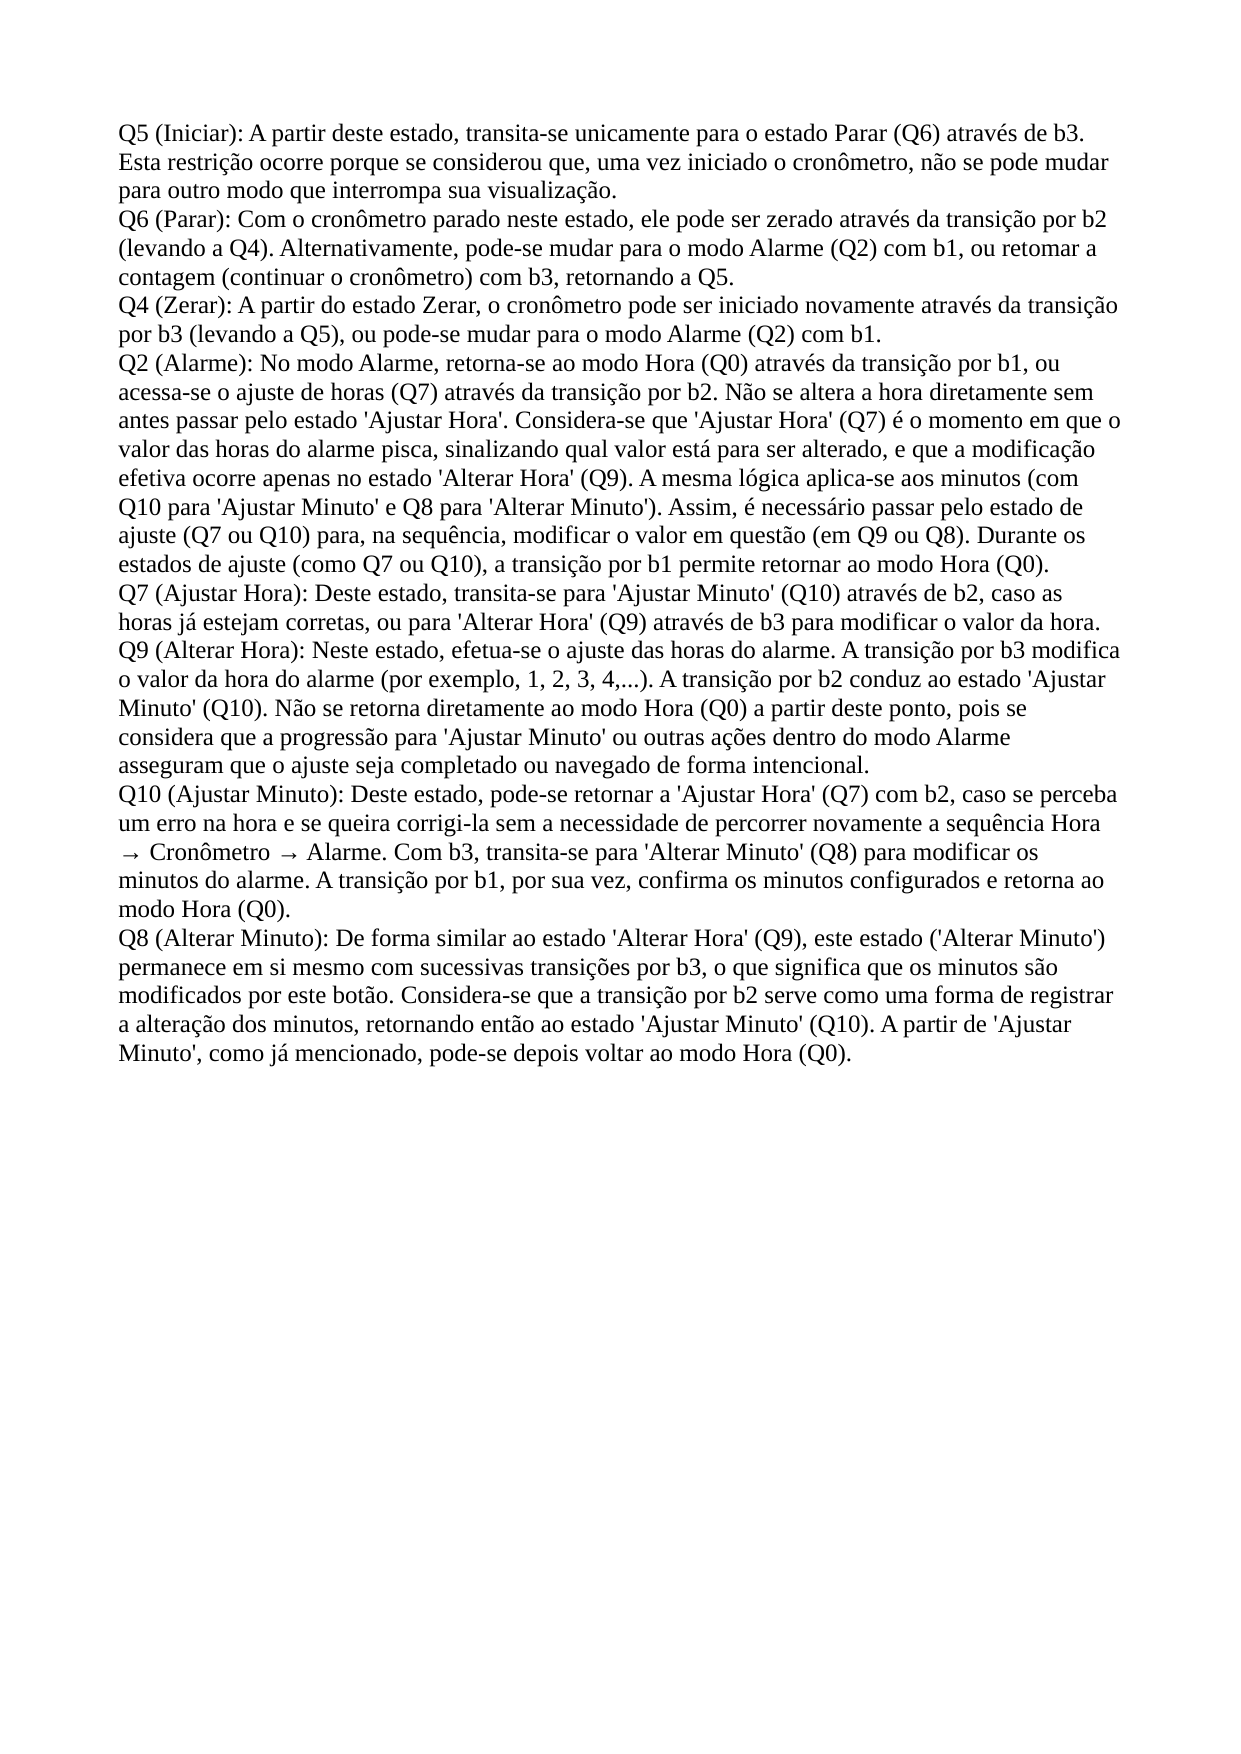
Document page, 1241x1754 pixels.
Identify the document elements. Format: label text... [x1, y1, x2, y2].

text Q4 (Zerar): A partir do estado Zerar, o cronômetro pode ser iniciado novamente através da transição por b3 (levando a Q5), ou pode-se mudar para o modo Alarme (Q2) com b1. [118, 291, 1122, 348]
text Q5 (Iniciar): A partir deste estado, transita-se unicamente para o estado Parar (Q6) através de b3. Esta restrição ocorre porque se considerou que, uma vez iniciado o cronômetro, não se pode mudar para outro modo que interrompa sua visualização. [118, 118, 1122, 204]
text Q7 (Ajustar Hora): Deste estado, transita-se para 'Ajustar Minuto' (Q10) através de b2, caso as horas já estejam corretas, ou para 'Alterar Hora' (Q9) através de b3 para modificar o valor da hora. [118, 578, 1122, 636]
text Q8 (Alterar Minuto): De forma similar ao estado 'Alterar Hora' (Q9), este estado ('Alterar Minuto') permanece em si mesmo com sucessivas transições por b3, o que significa que os minutos são modificados por este botão. Considera-se que a transição por b2 serve como uma forma de registrar a alteração dos minutos, retornando então ao estado 'Ajustar Minuto' (Q10). A partir de 'Ajustar Minuto', como já mencionado, pode-se depois voltar ao modo Hora (Q0). [118, 923, 1122, 1067]
text Q6 (Parar): Com o cronômetro parado neste estado, ele pode ser zerado através da transição por b2 (levando a Q4). Alternativamente, pode-se mudar para o modo Alarme (Q2) com b1, ou retomar a contagem (continuar o cronômetro) com b3, retornando a Q5. [118, 204, 1122, 291]
text Q10 (Ajustar Minuto): Deste estado, pode-se retornar a 'Ajustar Hora' (Q7) com b2, caso se perceba um erro na hora e se queira corrigi-la sem a necessidade de percorrer novamente a sequência Hora → Cronômetro → Alarme. Com b3, transita-se para 'Alterar Minuto' (Q8) para modificar os minutos do alarme. A transição por b1, por sua vez, confirma os minutos configurados e retorna ao modo Hora (Q0). [118, 779, 1122, 923]
text Q9 (Alterar Hora): Neste estado, efetua-se o ajuste das horas do alarme. A transição por b3 modifica o valor da hora do alarme (por exemplo, 1, 2, 3, 4,...). A transição por b2 conduz ao estado 'Ajustar Minuto' (Q10). Não se retorna diretamente ao modo Hora (Q0) a partir deste ponto, pois se considera que a progressão para 'Ajustar Minuto' ou outras ações dentro do modo Alarme asseguram que o ajuste seja completado ou navegado de forma intencional. [118, 636, 1122, 779]
text Q2 (Alarme): No modo Alarme, retorna-se ao modo Hora (Q0) através da transição por b1, ou acessa-se o ajuste de horas (Q7) através da transição por b2. Não se altera a hora diretamente sem antes passar pelo estado 'Ajustar Hora'. Considera-se que 'Ajustar Hora' (Q7) é o momento em que o valor das horas do alarme pisca, sinalizando qual valor está para ser alterado, e que a modificação efetiva ocorre apenas no estado 'Alterar Hora' (Q9). A mesma lógica aplica-se aos minutos (com Q10 para 'Ajustar Minuto' e Q8 para 'Alterar Minuto'). Assim, é necessário passar pelo estado de ajuste (Q7 ou Q10) para, na sequência, modificar o valor em questão (em Q9 ou Q8). Durante os estados de ajuste (como Q7 ou Q10), a transição por b1 permite retornar ao modo Hora (Q0). [118, 348, 1122, 578]
